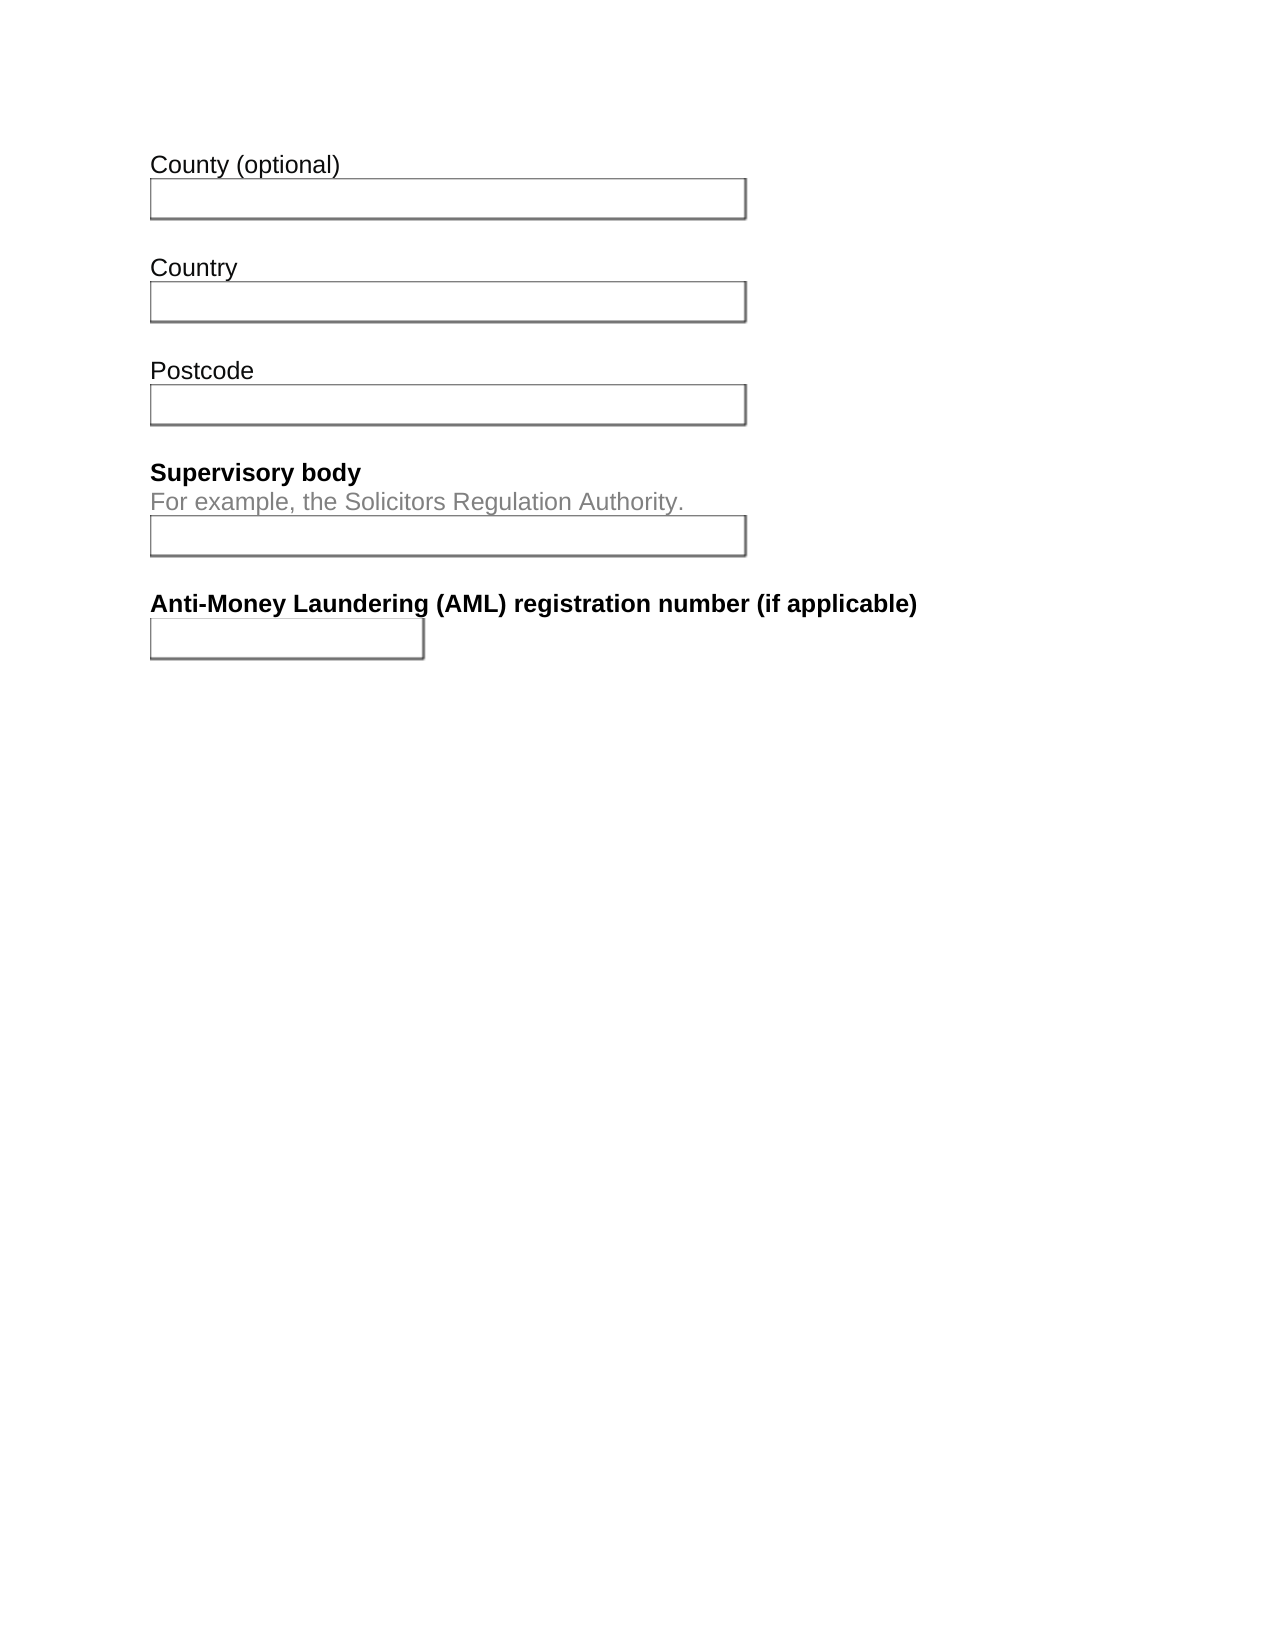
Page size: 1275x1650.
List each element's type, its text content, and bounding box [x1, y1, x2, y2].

text Country [150, 253, 1125, 282]
text County (optional) [150, 150, 1125, 179]
text Postcode [150, 356, 1125, 384]
text Anti-Money Laundering (AML) registration number (if applicable) [150, 589, 1125, 618]
text Supervisory body For example, the Solicitors Regulation Authority. [150, 458, 1125, 515]
